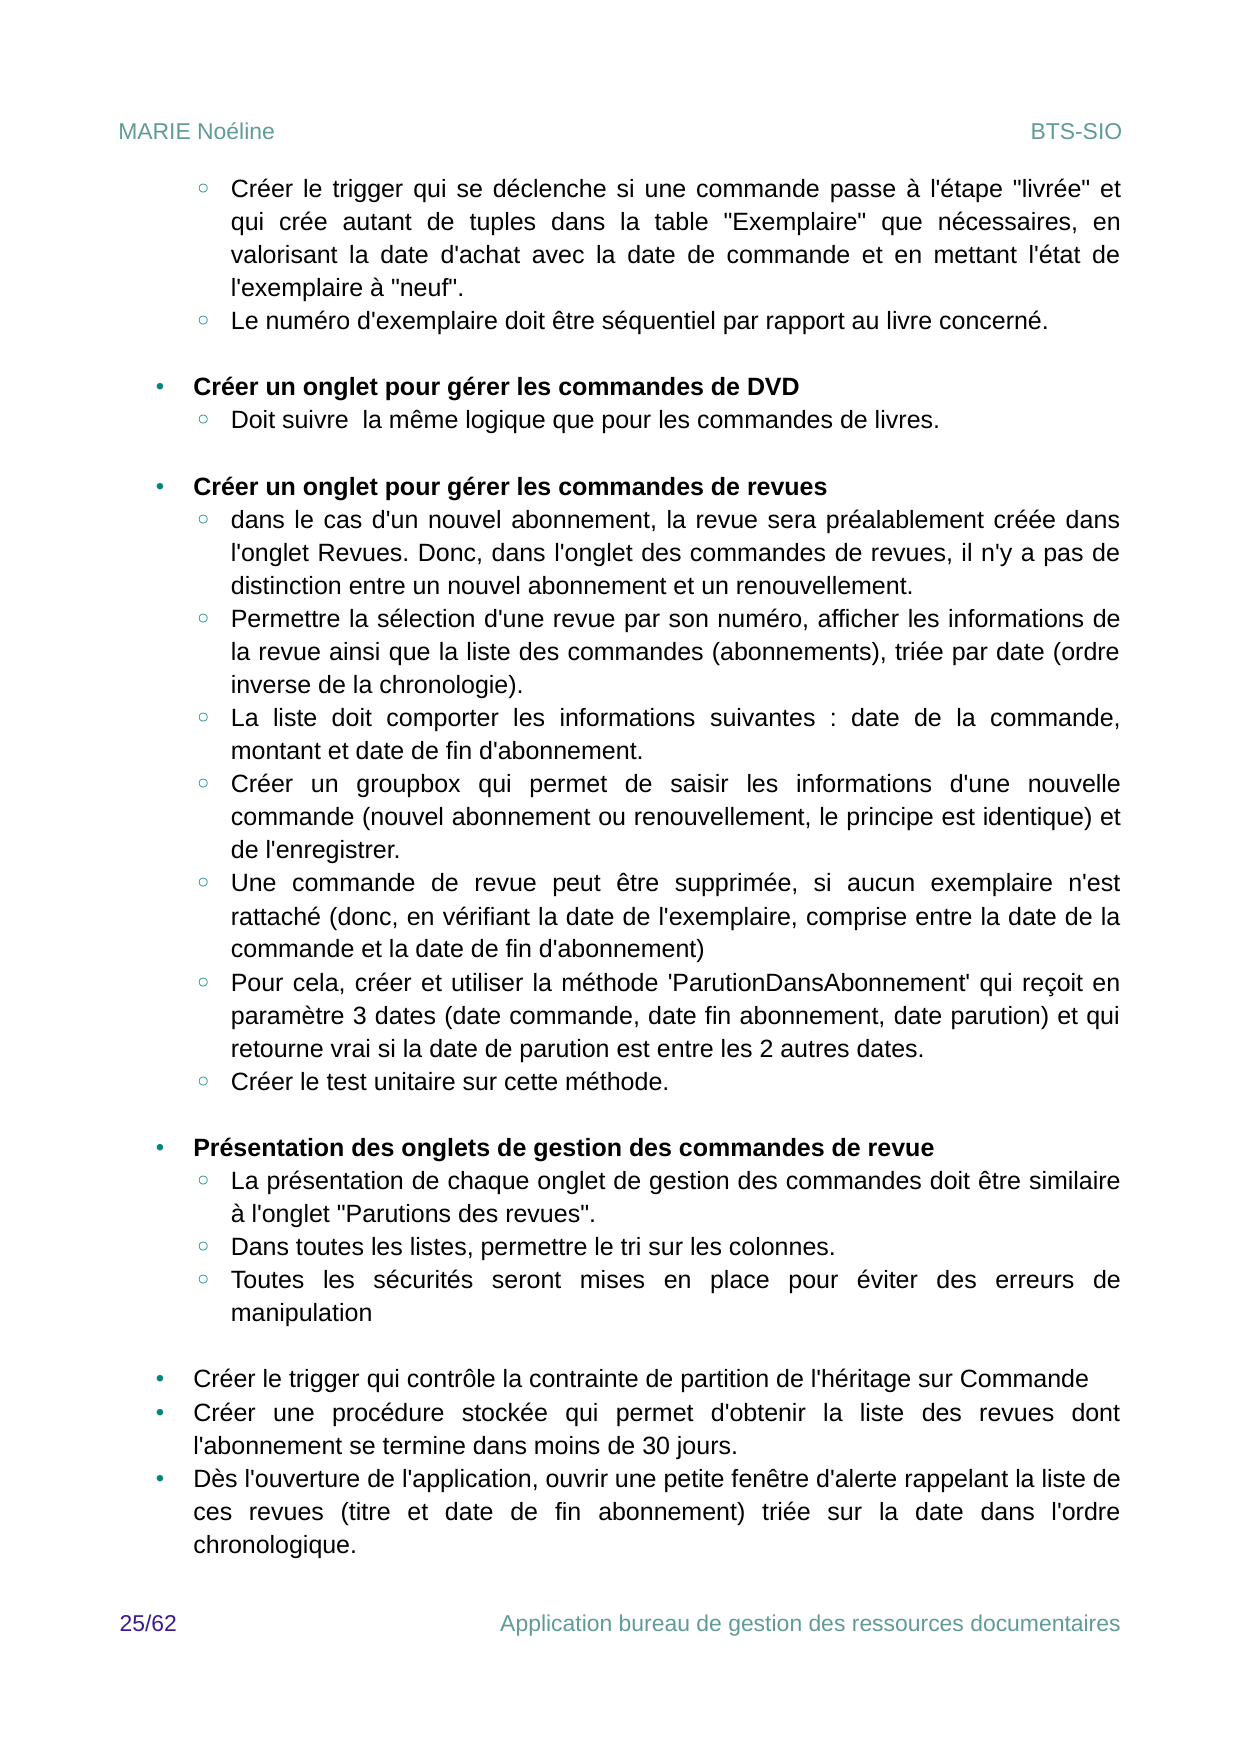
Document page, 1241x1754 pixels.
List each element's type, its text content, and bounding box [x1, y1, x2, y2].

list dans le cas d'un nouvel abonnement, la revue sera préalablement créée dans l'onglet Revues. Donc, dans l'onglet des commandes de revues, il n'y a pas de distinction entre un nouvel abonnement et un renouvellement. [193, 505, 1122, 599]
list Créer le trigger qui contrôle la contrainte de partition de l'héritage sur Commande [156, 1364, 1122, 1393]
list Présentation des onglets de gestion des commandes de revue [156, 1133, 1122, 1162]
list Toutes les sécurités seront mises en place pour éviter des erreurs de manipulation [193, 1265, 1122, 1327]
list Dans toutes les listes, permettre le tri sur les colonnes. [193, 1232, 1122, 1261]
list Créer un groupbox qui permet de saisir les informations d'une nouvelle commande (nouvel abonnement ou renouvellement, le principe est identique) et de l'enregistrer. [193, 769, 1122, 864]
list La liste doit comporter les informations suivantes : date de la commande, montant et date de fin d'abonnement. [193, 703, 1122, 765]
list Le numéro d'exemplaire doit être séquentiel par rapport au livre concerné. [193, 306, 1122, 335]
list Créer le test unitaire sur cette méthode. [193, 1067, 1122, 1096]
list Créer le trigger qui se déclenche si une commande passe à l'étape "livrée" et qui crée autant de tuples dans la table "Exemplaire" que nécessaires, en valorisant la date d'achat avec la date de commande et en mettant l'état de l'exemplaire à "neuf". [193, 174, 1122, 302]
list Dès l'ouverture de l'application, ouvrir une petite fenêtre d'alerte rappelant la liste de ces revues (titre et date de fin abonnement) triée sur la date dans l'ordre chronologique. [156, 1464, 1122, 1558]
list Permettre la sélection d'une revue par son numéro, afficher les informations de la revue ainsi que la liste des commandes (abonnements), triée par date (ordre inverse de la chronologie). [193, 604, 1122, 699]
list Une commande de revue peut être supprimée, si aucun exemplaire n'est rattaché (donc, en vérifiant la date de l'exemplaire, comprise entre la date de la commande et la date de fin d'abonnement) [193, 868, 1122, 963]
list Créer un onglet pour gérer les commandes de revues [156, 472, 1122, 500]
list Créer une procédure stockée qui permet d'obtenir la liste des revues dont l'abonnement se termine dans moins de 30 jours. [156, 1397, 1122, 1459]
list La présentation de chaque onglet de gestion des commandes doit être similaire à l'onglet "Parutions des revues". [193, 1166, 1122, 1228]
list Doit suivre la même logique que pour les commandes de livres. [193, 405, 1122, 434]
list Créer un onglet pour gérer les commandes de DVD [156, 372, 1122, 401]
list Pour cela, créer et utiliser la méthode 'ParutionDansAbonnement' qui reçoit en paramètre 3 dates (date commande, date fin abonnement, date parution) et qui retourne vrai si la date de parution est entre les 2 autres dates. [193, 967, 1122, 1062]
